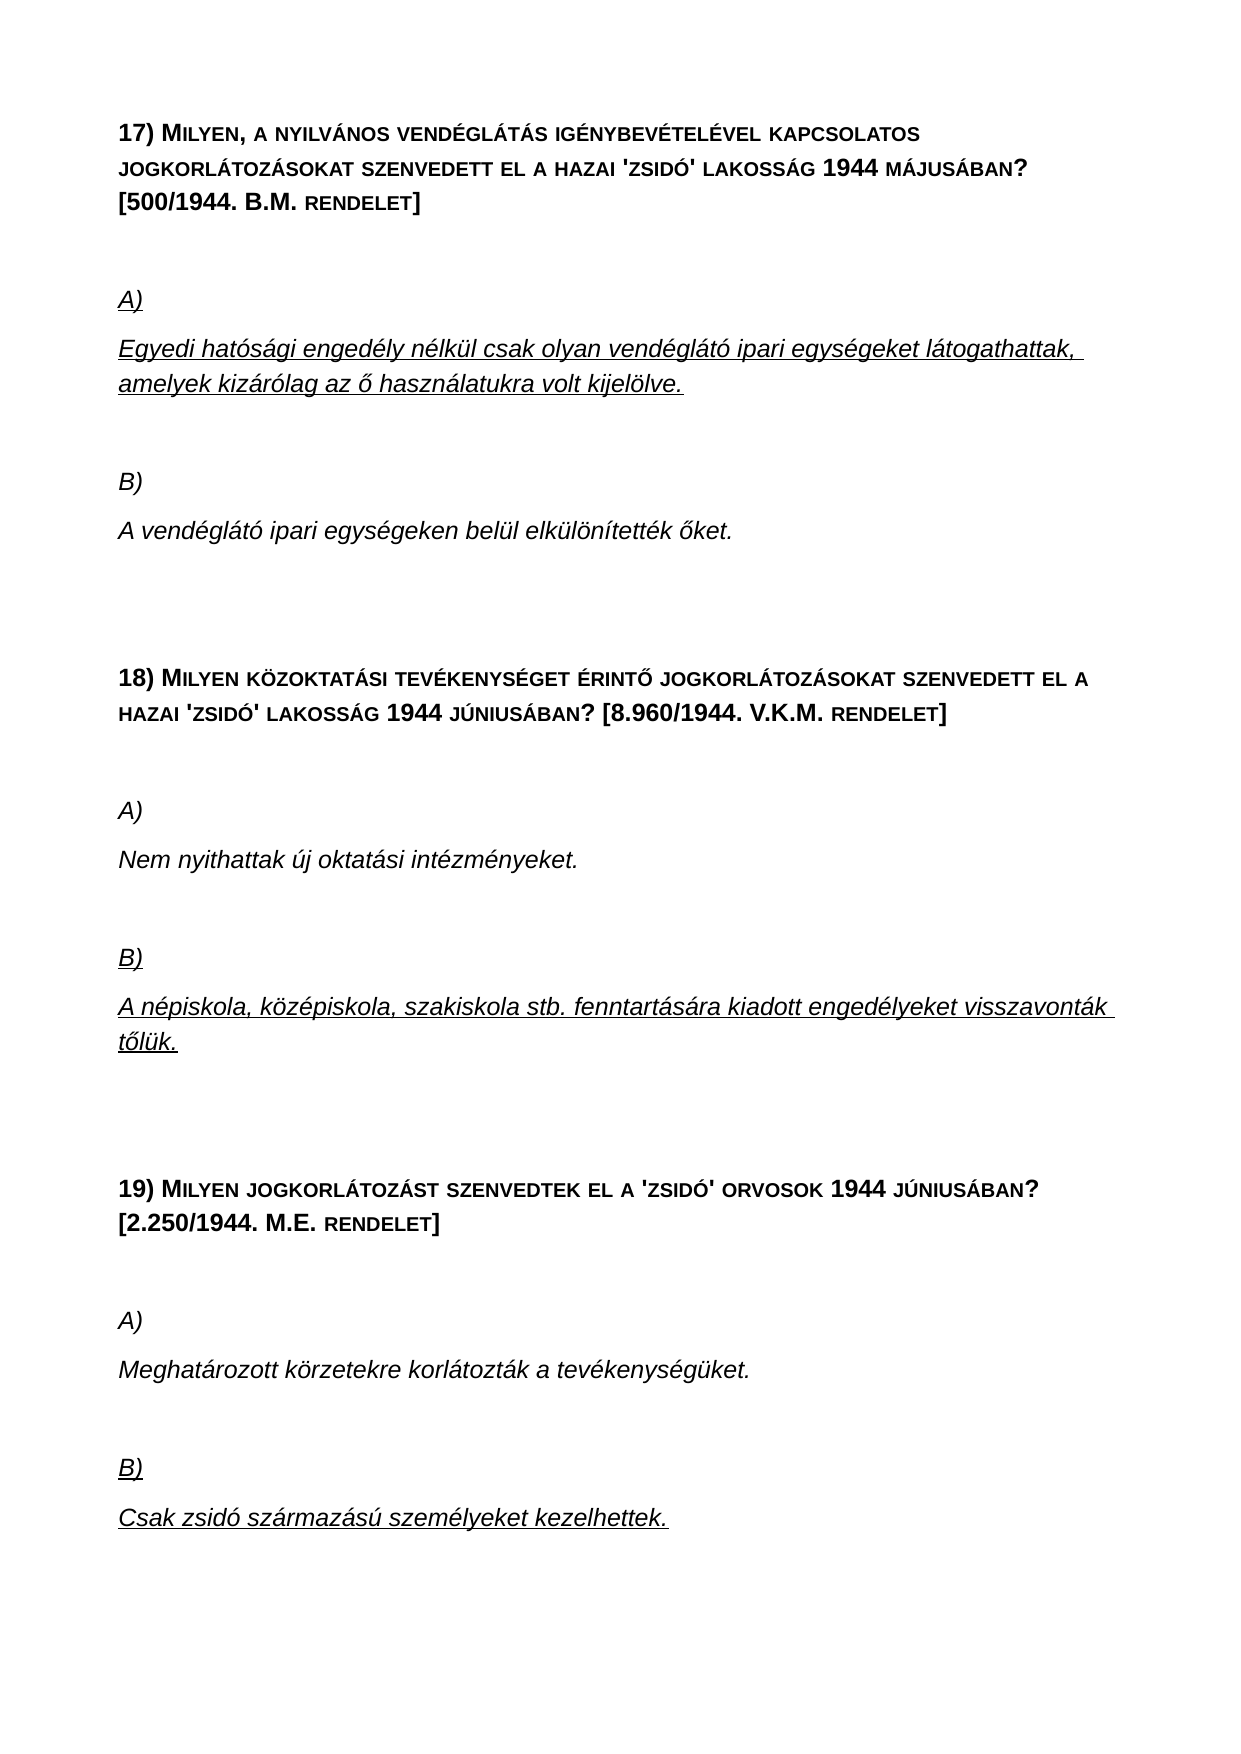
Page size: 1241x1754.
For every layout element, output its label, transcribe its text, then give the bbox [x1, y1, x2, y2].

text B) [118, 1453, 1122, 1482]
text A) [118, 1306, 1122, 1335]
text A vendéglátó ipari egységeken belül elkülönítették őket. [118, 516, 1122, 545]
text Csak zsidó származású személyeket kezelhettek. [118, 1502, 1122, 1531]
text Egyedi hatósági engedély nélkül csak olyan vendéglátó ipari egységeket látogathattak, amelyek kizárólag az ő használatukra volt kijelölve. [118, 334, 1122, 397]
text Nem nyithattak új oktatási intézményeket. [118, 845, 1122, 873]
text Meghatározott körzetekre korlátozták a tevékenységüket. [118, 1355, 1122, 1384]
text 17) Milyen, a nyilvános vendéglátás igénybevételével kapcsolatos jogkorlátozásokat szenvedett el a hazai 'zsidó' lakosság 1944 májusában? [500/1944. B.M. rendelet] [118, 118, 1122, 216]
text A népiskola, középiskola, szakiskola stb. fenntartására kiadott engedélyeket visszavonták tőlük. [118, 992, 1122, 1055]
text 19) Milyen jogkorlátozást szenvedtek el a 'zsidó' orvosok 1944 júniusában? [2.250/1944. M.E. rendelet] [118, 1174, 1122, 1237]
text B) [118, 467, 1122, 496]
text A) [118, 796, 1122, 824]
text A) [118, 285, 1122, 314]
text 18) Milyen közoktatási tevékenységet érintő jogkorlátozásokat szenvedett el a hazai 'zsidó' lakosság 1944 júniusában? [8.960/1944. V.K.M. rendelet] [118, 663, 1122, 726]
text B) [118, 943, 1122, 972]
